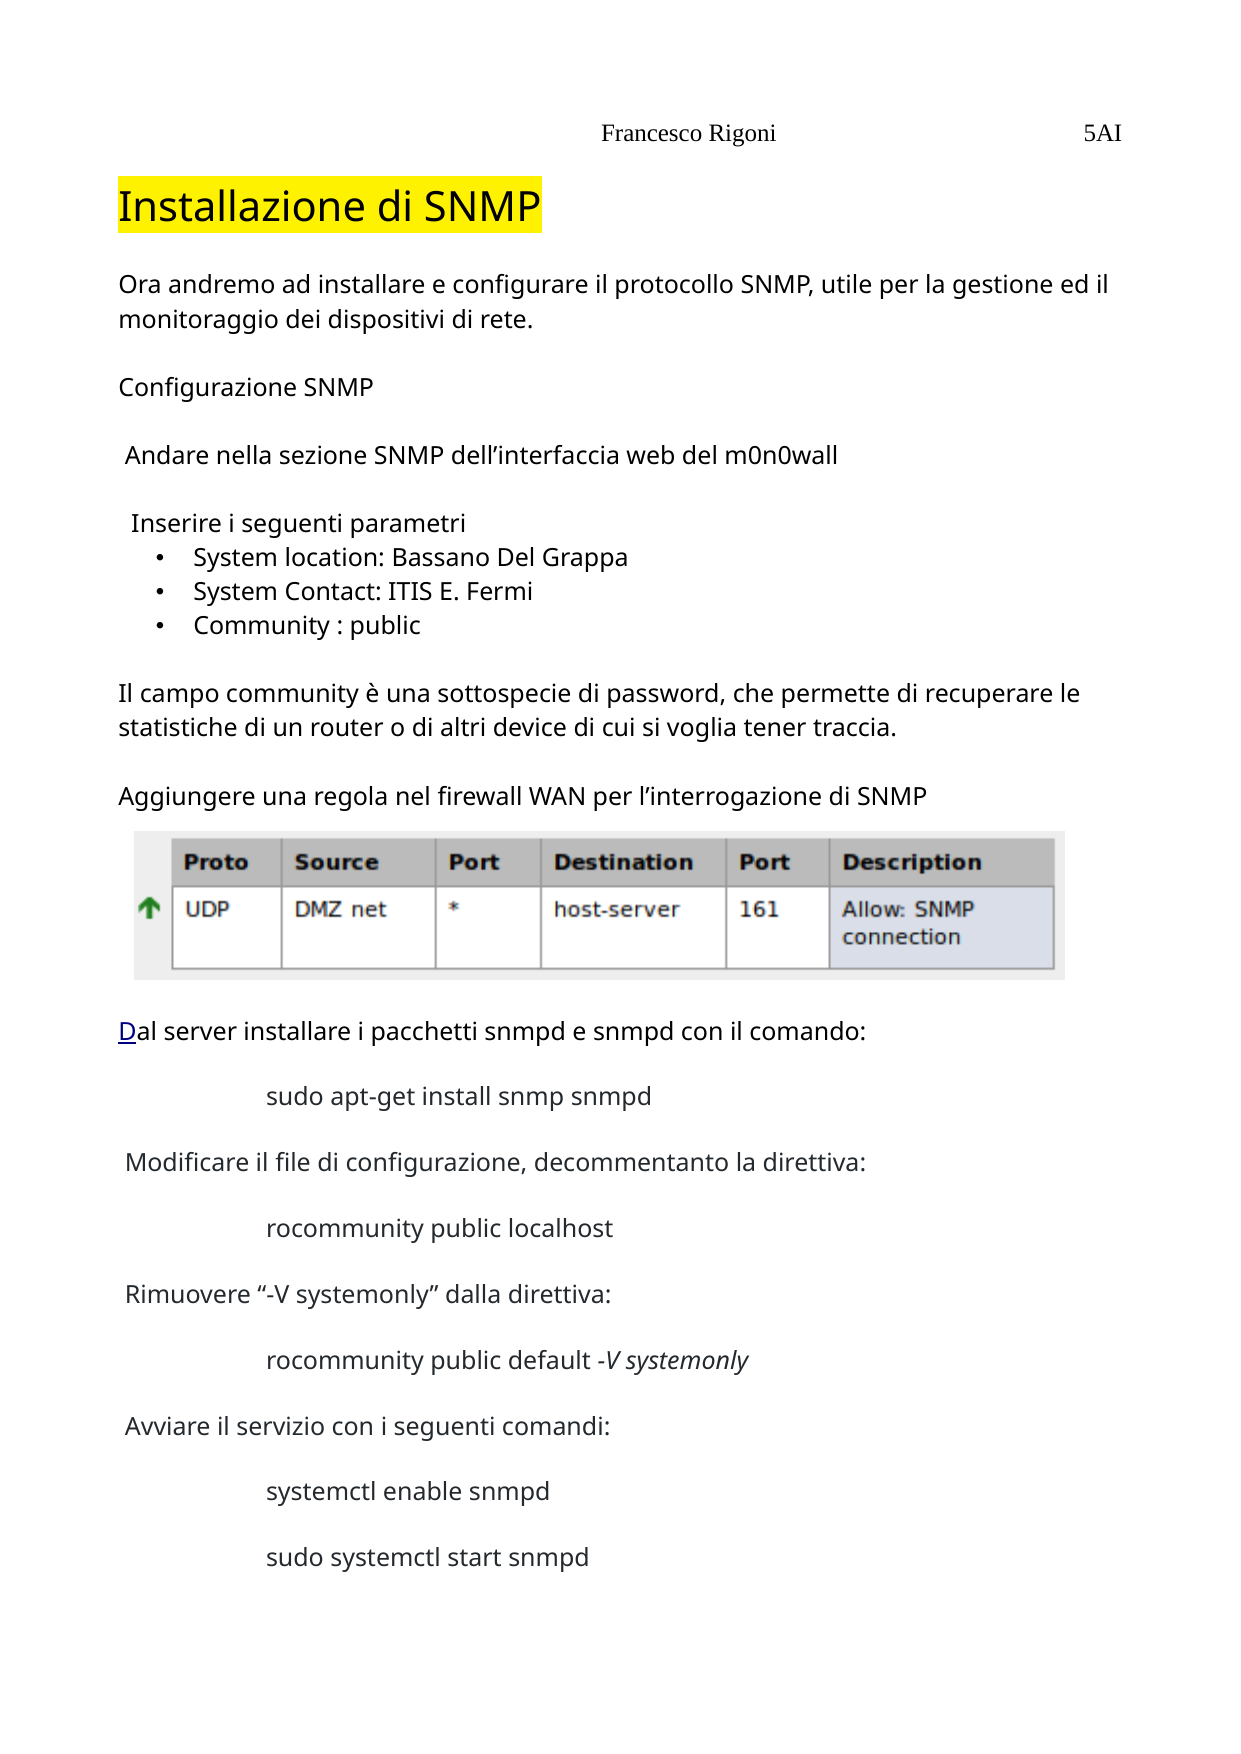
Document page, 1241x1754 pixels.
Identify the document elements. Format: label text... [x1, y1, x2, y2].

text Modificare il file di configurazione, decommentanto la direttiva: [118, 1145, 1122, 1179]
text Installazione di SNMP [118, 176, 1122, 233]
picture [133, 831, 1065, 980]
list System Contact: ITIS E. Fermi [156, 574, 1122, 608]
text Dal server installare i pacchetti snmpd e snmpd con il comando: [118, 1013, 1122, 1047]
text Inserire i seguenti parametri [118, 506, 1122, 540]
text sudo systemctl start snmpd [118, 1540, 1122, 1574]
text Andare nella sezione SNMP dell’interfaccia web del m0n0wall [118, 437, 1122, 472]
text rocommunity public localhost [118, 1211, 1122, 1245]
text sudo apt-get install snmp snmpd [118, 1079, 1122, 1113]
list Community : public [156, 608, 1122, 642]
text Avviare il servizio con i seguenti comandi: [118, 1408, 1122, 1442]
text rocommunity public default -V systemonly [118, 1342, 1122, 1376]
text Configurazione SNMP [118, 369, 1122, 403]
text Ora andremo ad installare e configurare il protocollo SNMP, utile per la gestione ed il monitoraggio dei dispositivi di rete. [118, 267, 1122, 335]
list System location: Bassano Del Grappa [156, 540, 1122, 574]
text systemctl enable snmpd [118, 1474, 1122, 1508]
text Aggiungere una regola nel firewall WAN per l’interrogazione di SNMP [118, 778, 1122, 812]
text Il campo community è una sottospecie di password, che permette di recuperare le statistiche di un router o di altri device di cui si voglia tener traccia. [118, 676, 1122, 744]
text Rimuovere “-V systemonly” dalla direttiva: [118, 1277, 1122, 1311]
